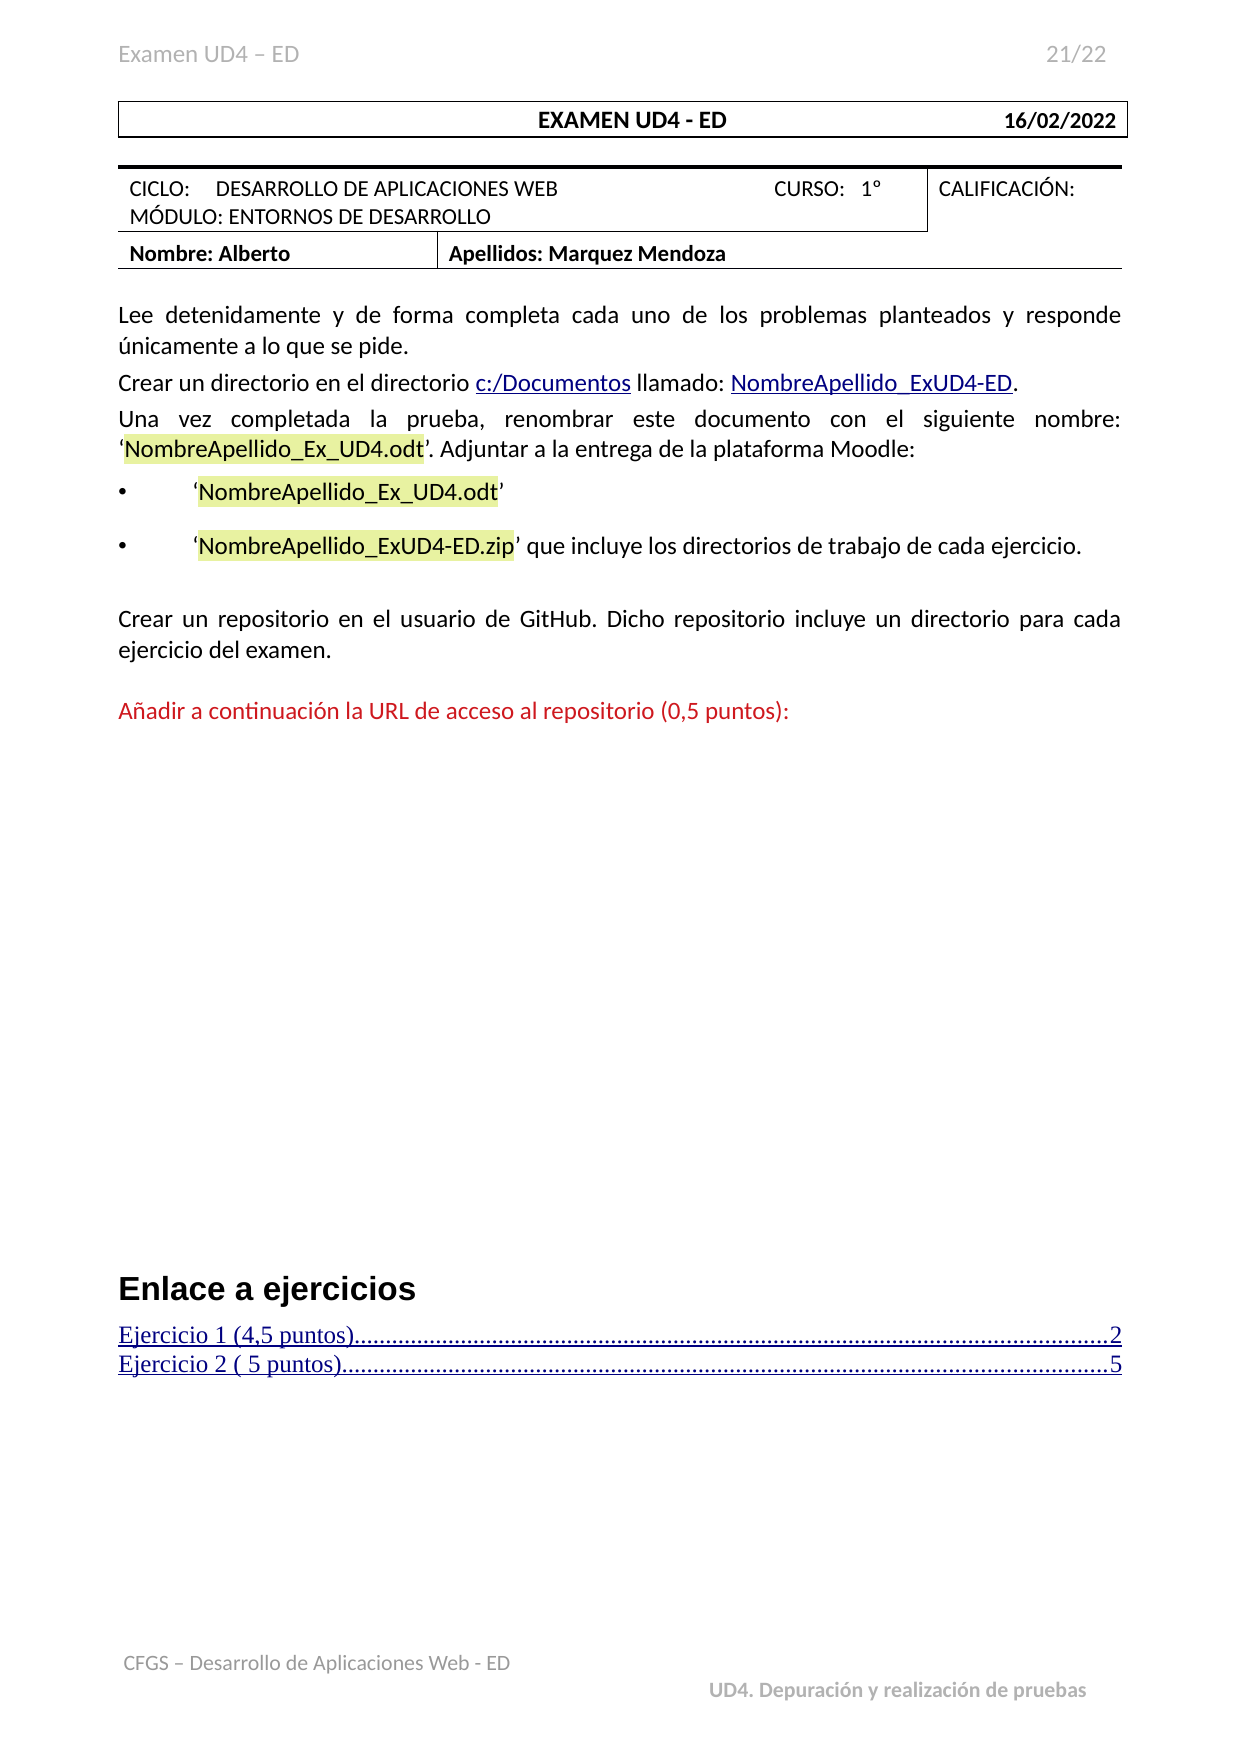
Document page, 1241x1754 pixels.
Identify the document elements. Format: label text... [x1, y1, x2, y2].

table_header EXAMEN UD4 - ED 16/02/2022 [119, 102, 1127, 136]
text Ejercicio 2 ( 5 puntos) 5 [118, 1349, 1122, 1374]
text Ejercicio 1 (4,5 puntos) 2 [118, 1320, 1122, 1345]
text Crear un directorio en el directorio c:/Documentos llamado: NombreApellido_ExUD4-ED. [118, 367, 1122, 397]
table_header CALIFICACIÓN: [928, 169, 1122, 268]
text Añadir a continuación la URL de acceso al repositorio (0,5 puntos): [118, 695, 1122, 725]
list ‘NombreApellido_Ex_UD4.odt’ [118, 476, 1122, 507]
table_header CICLO: DESARROLLO DE APLICACIONES WEB CURSO: 1º MÓDULO: ENTORNOS DE DESARROLLO [118, 169, 927, 231]
list ‘NombreApellido_ExUD4-ED.zip’ que incluye los directorios de trabajo de cada ejercicio. [118, 530, 1122, 561]
table_cell Nombre: Alberto [118, 232, 437, 268]
subtitle Enlace a ejercicios [118, 1269, 1122, 1308]
text Crear un repositorio en el usuario de GitHub. Dicho repositorio incluye un directorio para cada ejercicio del examen. [118, 603, 1122, 664]
text Una vez completada la prueba, renombrar este documento con el siguiente nombre: ‘NombreApellido_Ex_UD4.odt’. Adjuntar a la entrega de la plataforma Moodle: [118, 403, 1122, 464]
text Lee detenidamente y de forma completa cada uno de los problemas planteados y responde únicamente a lo que se pide. [118, 300, 1122, 361]
table_cell Apellidos: Marquez Mendoza [438, 232, 927, 268]
